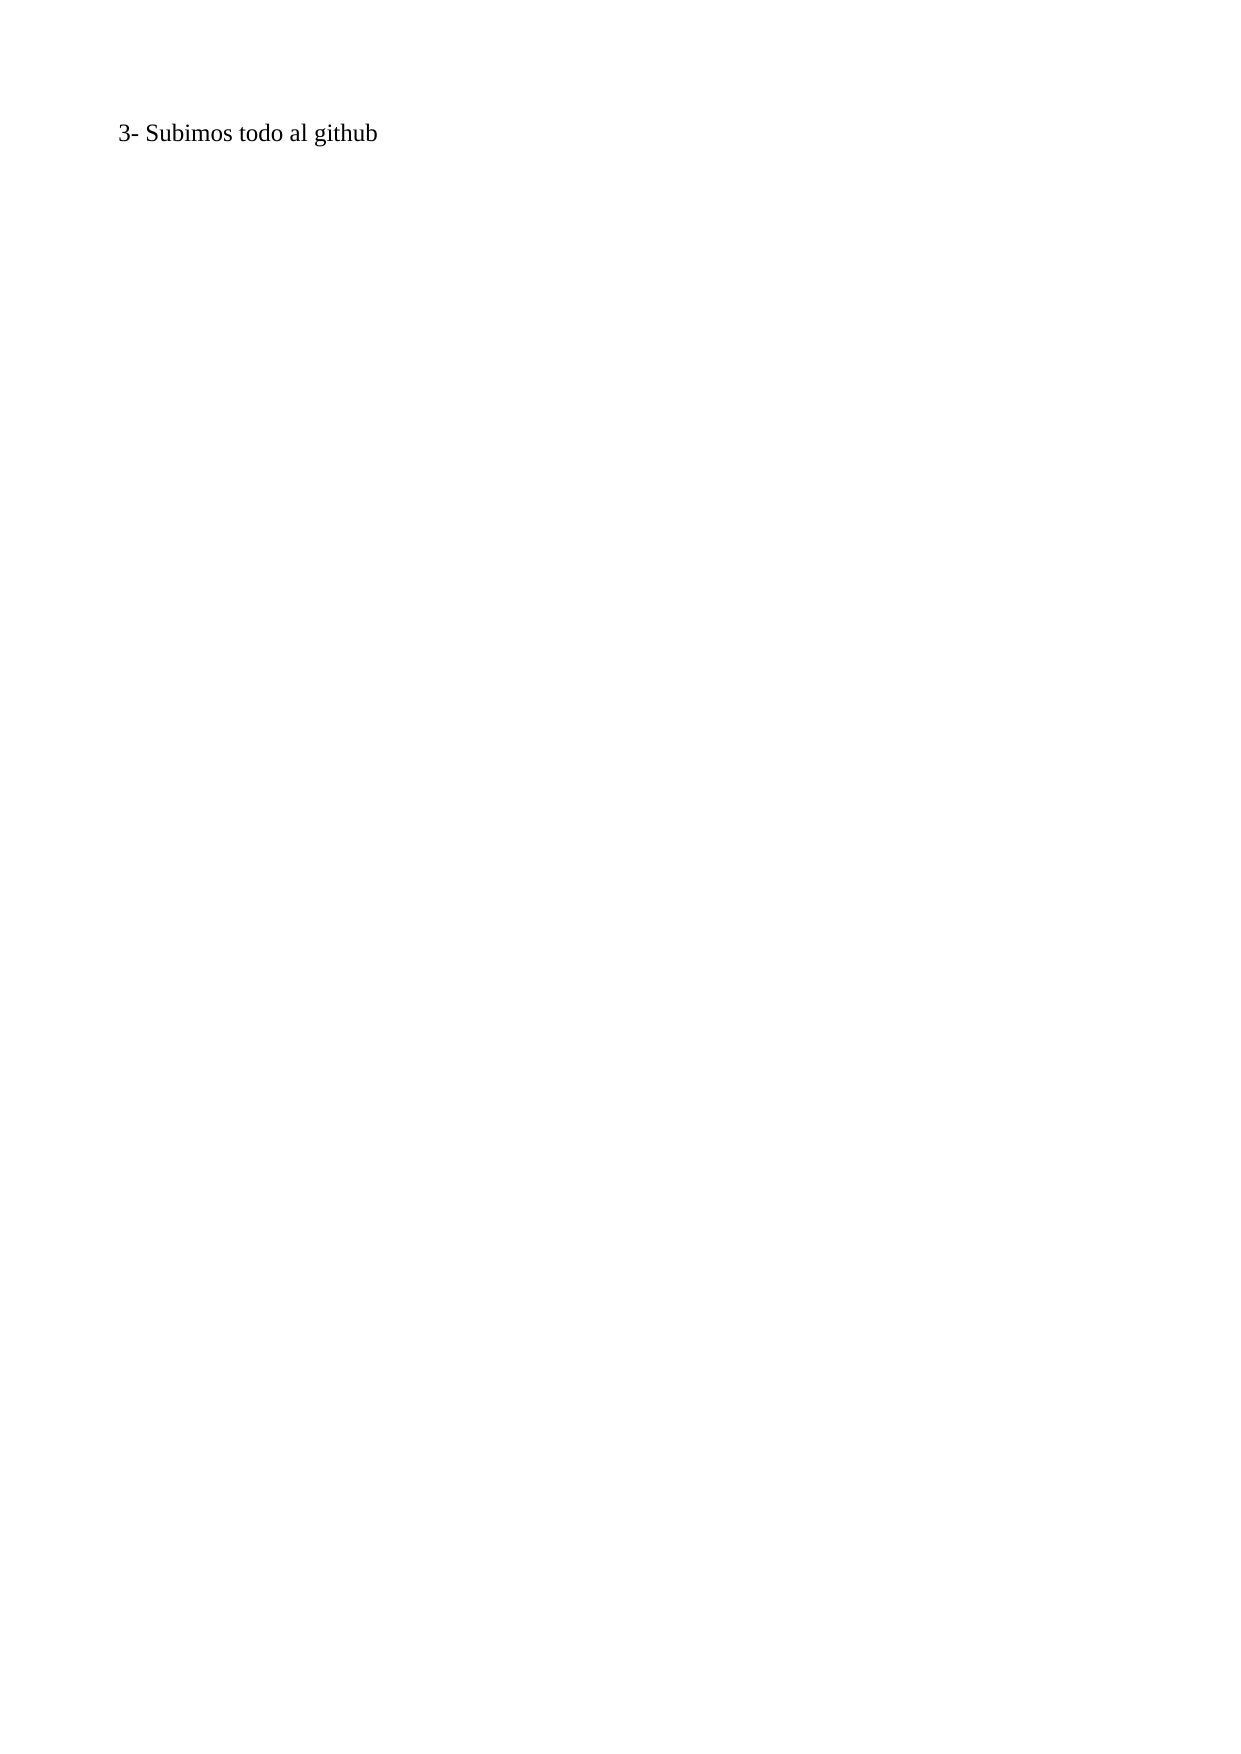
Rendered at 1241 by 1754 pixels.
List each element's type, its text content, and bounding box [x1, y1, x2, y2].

text 3- Subimos todo al github [118, 118, 1122, 176]
